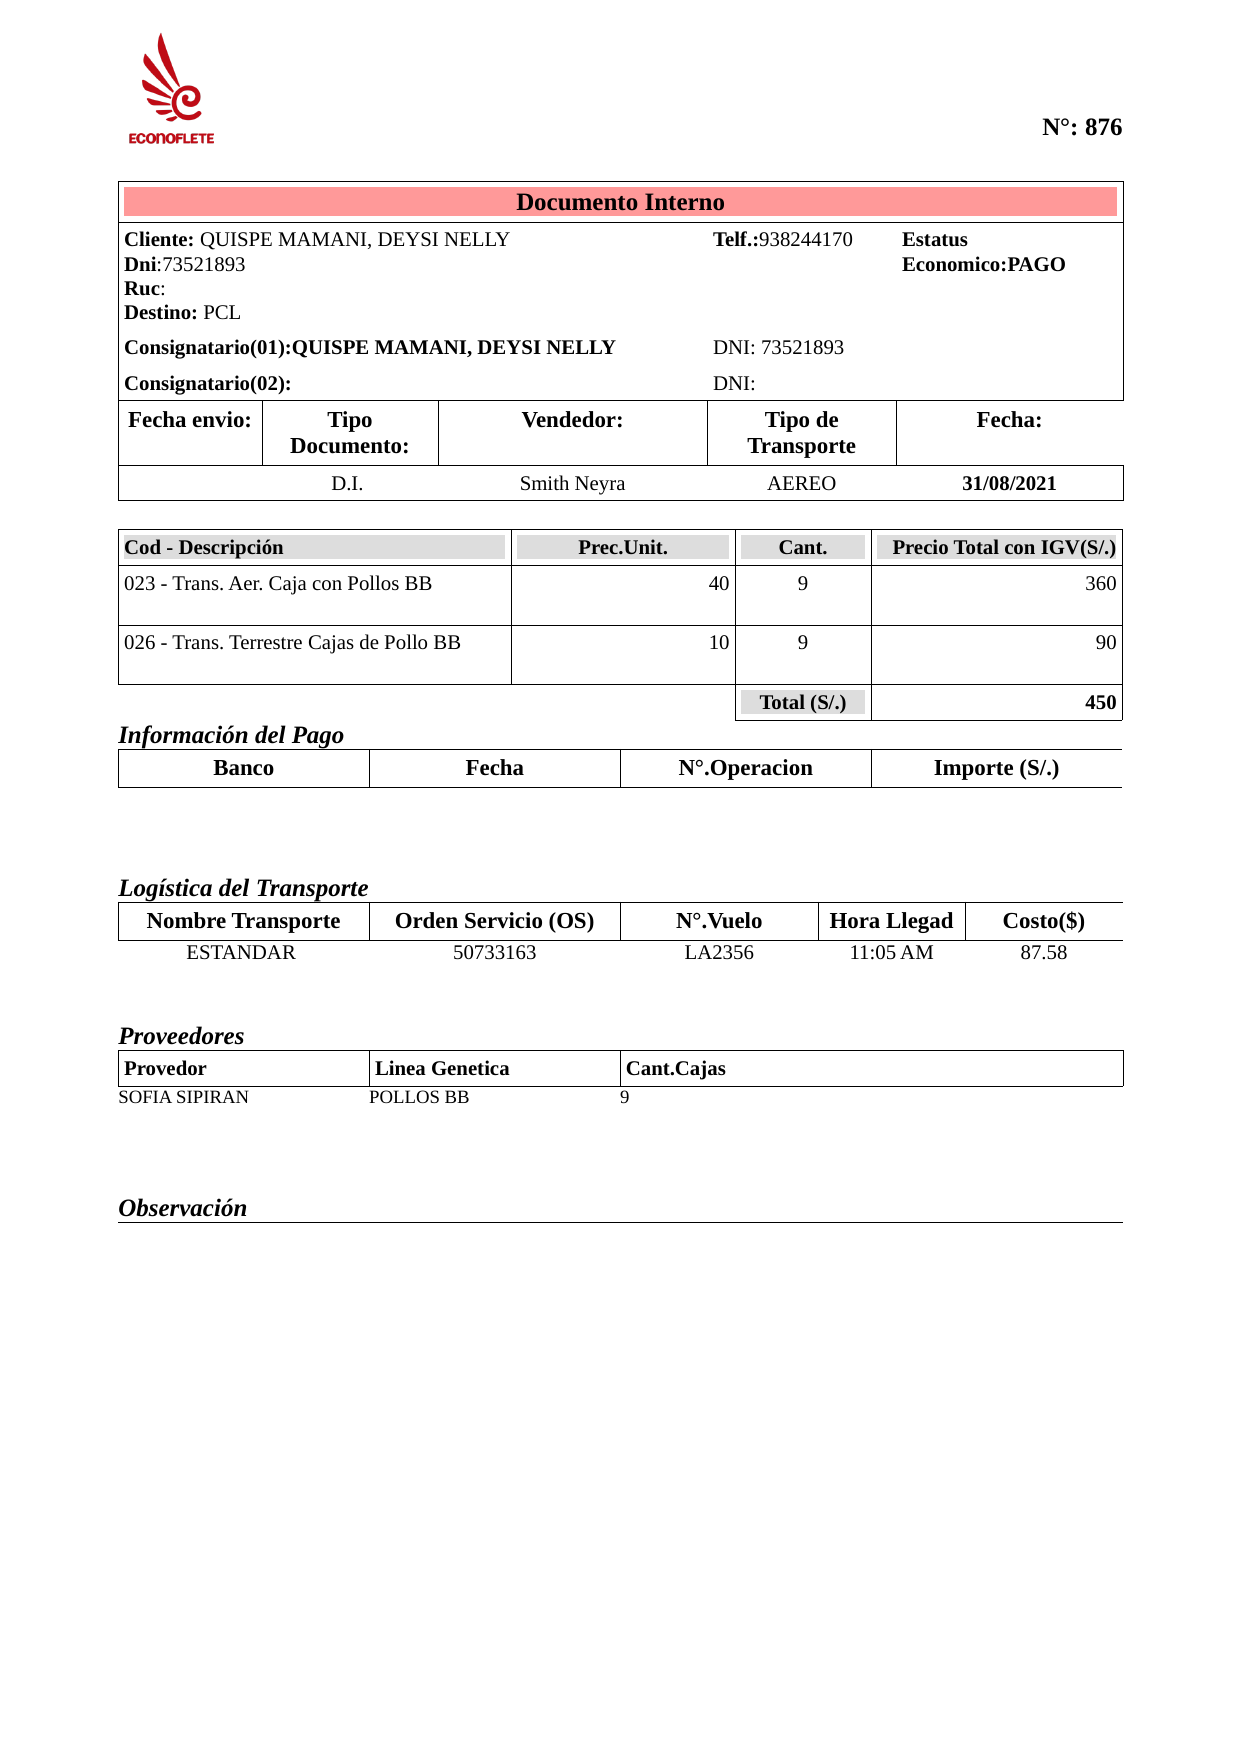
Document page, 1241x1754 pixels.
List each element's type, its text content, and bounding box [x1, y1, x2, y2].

table_cell Vendedor: [439, 401, 707, 465]
table_cell [369, 788, 620, 815]
table_cell D.I. [262, 466, 438, 500]
table_cell 50733163 [369, 941, 620, 964]
table_cell Cliente: QUISPE MAMANI, DEYSI NELLY Dni:73521893 Ruc: Destino: PCL [119, 223, 707, 329]
table_cell 026 - Trans. Terrestre Cajas de Pollo BB [119, 626, 511, 684]
table_header Costo($) [966, 903, 1123, 939]
text Información del Pago [118, 720, 1122, 749]
table_cell 9 [736, 566, 871, 624]
table_cell Consignatario(02): [119, 365, 707, 400]
table_cell [118, 1172, 369, 1193]
table_header Nombre Transporte [119, 903, 369, 939]
table_cell 90 [872, 626, 1122, 684]
table_cell [965, 964, 1123, 992]
table_cell 9 [620, 1087, 1123, 1107]
table_cell 10 [512, 626, 735, 684]
table_cell [620, 993, 818, 1021]
table_cell 360 [872, 566, 1122, 624]
table_cell DNI: [707, 365, 1123, 400]
table_header [118, 1223, 1123, 1246]
table_cell [369, 815, 620, 844]
table_cell Total (S/.) [736, 685, 871, 720]
table_cell [118, 815, 369, 844]
table_cell [620, 1107, 1123, 1129]
table_header Cant.Cajas [621, 1051, 1123, 1086]
table_cell [118, 788, 369, 815]
table_cell [369, 993, 620, 1021]
table_cell Tipo Documento: [263, 401, 438, 465]
table_cell [118, 844, 369, 873]
table_cell [620, 844, 871, 873]
table_header Documento Interno [119, 182, 1123, 222]
table_header Prec.Unit. [512, 530, 735, 565]
table_cell 11:05 AM [818, 941, 965, 964]
table_header Cant. [736, 530, 871, 565]
table_cell [620, 1172, 1123, 1193]
table_cell [119, 466, 262, 500]
table_cell 31/08/2021 [896, 466, 1123, 500]
table_cell [818, 993, 965, 1021]
table_cell [118, 1150, 369, 1172]
table_cell [511, 685, 735, 720]
table_header Banco [119, 750, 369, 787]
table_header N°.Operacion [621, 750, 871, 787]
table_cell 40 [512, 566, 735, 624]
text Proveedores [118, 1021, 1122, 1050]
table_header Orden Servicio (OS) [370, 903, 620, 939]
table_cell Fecha: [897, 401, 1123, 465]
table_header N°.Vuelo [621, 903, 818, 939]
text Observación [118, 1193, 1122, 1222]
table_cell [369, 964, 620, 992]
table_cell [871, 788, 1122, 815]
table_cell LA2356 [620, 941, 818, 964]
table_cell [620, 788, 871, 815]
table_cell Estatus Economico:PAGO [896, 223, 1123, 329]
table_cell Consignatario(01):QUISPE MAMANI, DEYSI NELLY [119, 329, 707, 365]
picture [118, 32, 225, 144]
table_cell [871, 815, 1122, 844]
table_cell [369, 1172, 620, 1193]
table_cell [369, 1150, 620, 1172]
table_header Cod - Descripción [119, 530, 511, 565]
table_cell DNI: 73521893 [707, 329, 1123, 365]
table_cell ESTANDAR [118, 941, 369, 964]
table_cell [818, 964, 965, 992]
text Logística del Transporte [118, 873, 1122, 902]
table_header Provedor [119, 1051, 369, 1086]
table_cell 450 [872, 685, 1122, 720]
table_cell [369, 844, 620, 873]
table_cell Smith Neyra [438, 466, 707, 500]
table_cell POLLOS BB [369, 1087, 620, 1107]
table_header Hora Llegad [819, 903, 965, 939]
table_cell [118, 993, 369, 1021]
table_cell [620, 964, 818, 992]
table_cell Fecha envio: [119, 401, 262, 465]
table_cell Tipo de Transporte [708, 401, 896, 465]
table_cell [620, 1150, 1123, 1172]
table_cell [118, 964, 369, 992]
table_cell 87.58 [965, 941, 1123, 964]
table_cell [620, 815, 871, 844]
table_header Importe (S/.) [872, 750, 1122, 787]
table_cell [118, 1129, 369, 1150]
table_cell 9 [736, 626, 871, 684]
table_cell [369, 1107, 620, 1129]
table_header Linea Genetica [370, 1051, 620, 1086]
table_cell [369, 1129, 620, 1150]
table_cell [620, 1129, 1123, 1150]
table_cell 023 - Trans. Aer. Caja con Pollos BB [119, 566, 511, 624]
table_cell SOFIA SIPIRAN [118, 1087, 369, 1107]
table_cell [965, 993, 1123, 1021]
table_cell [118, 685, 511, 720]
table_cell AEREO [707, 466, 896, 500]
table_cell Telf.:938244170 [707, 223, 896, 329]
table_cell [871, 844, 1122, 873]
table_header Fecha [370, 750, 620, 787]
table_cell [118, 1107, 369, 1129]
table_header Precio Total con IGV(S/.) [872, 530, 1122, 565]
